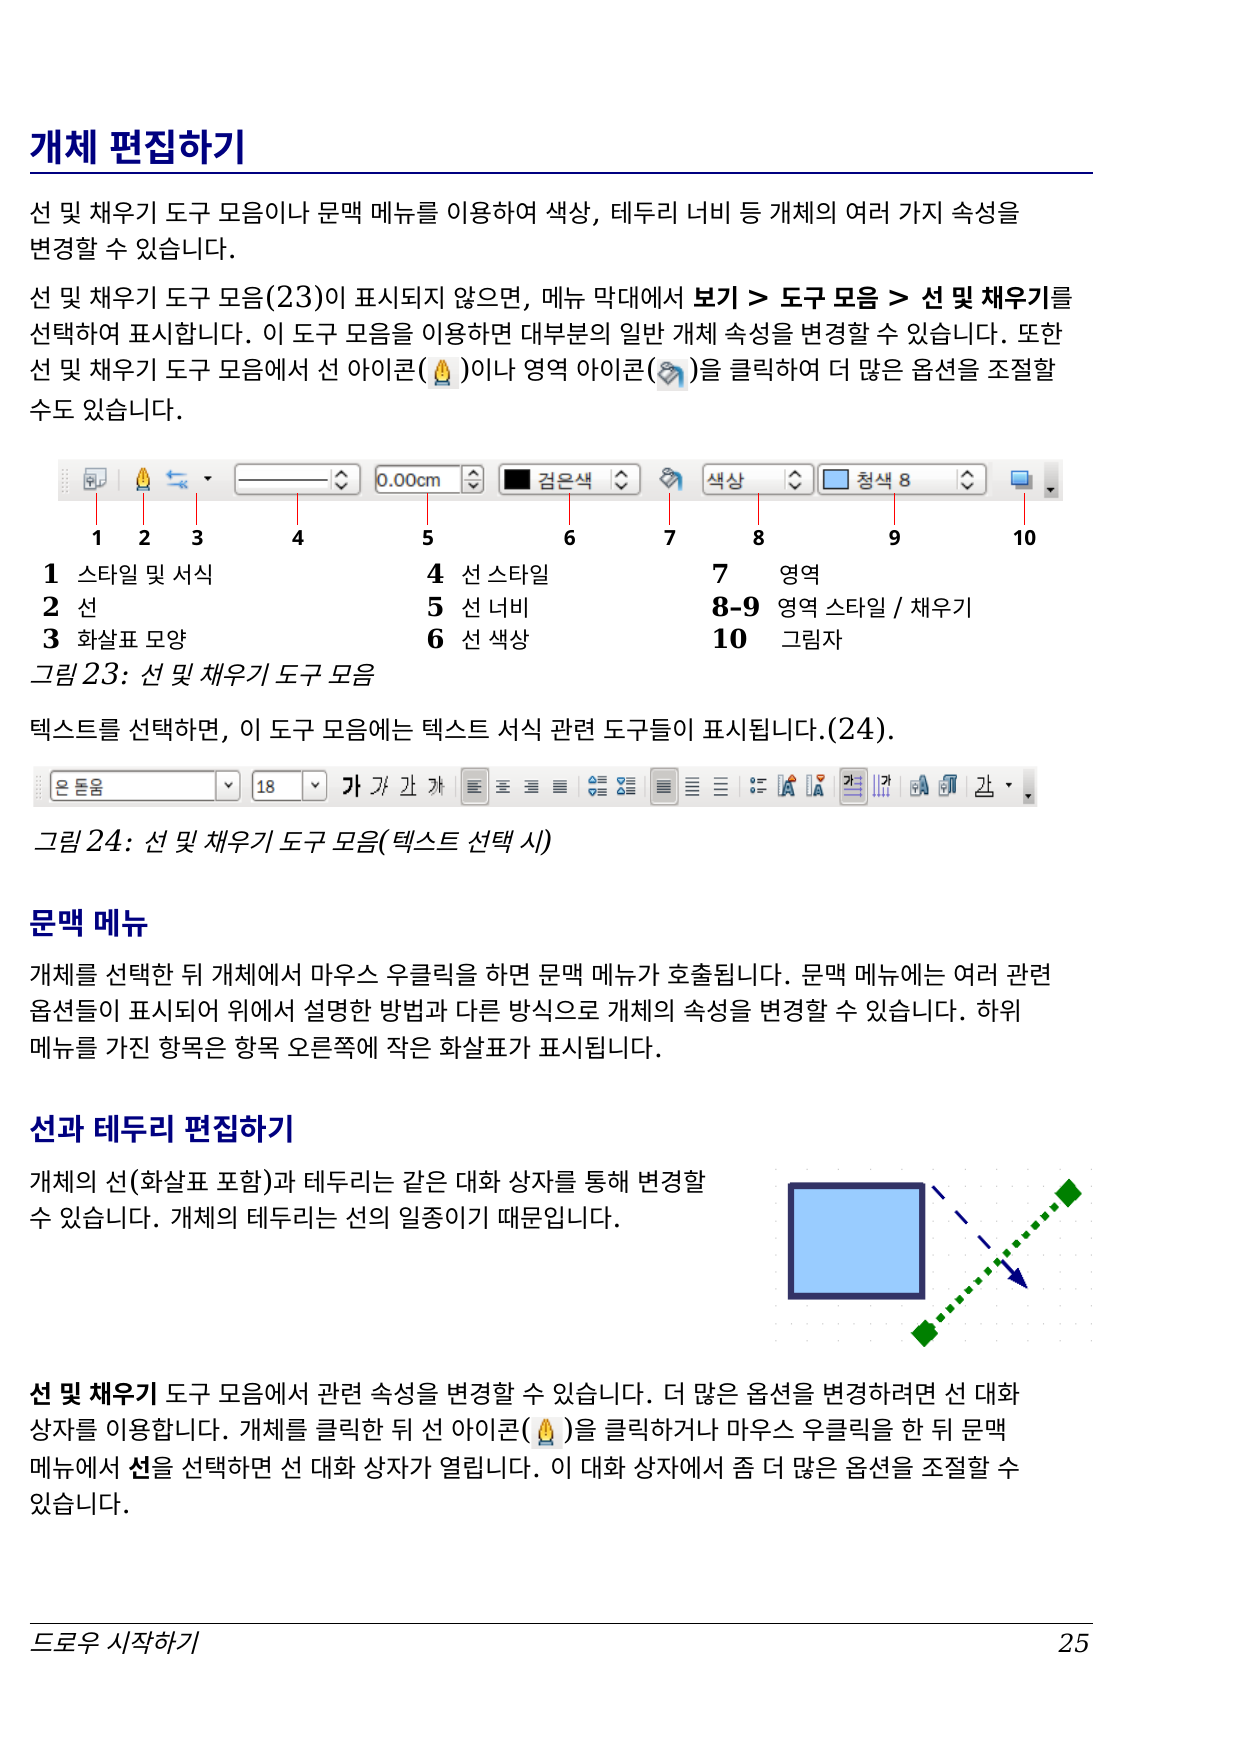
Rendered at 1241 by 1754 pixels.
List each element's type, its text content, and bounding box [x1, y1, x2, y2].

text 선 및 채우기 도구 모음(그림 23)이 표시되지 않으면, 메뉴 막대에서 보기 > 도구 모음 > 선 및 채우기를 선택하여 표시합니다. 이 도구 모음을 이용하면 대부분의 일반 개체 속성을 변경할 수 있습니다. 또한 선 및 채우기 도구 모음에서 선 아이콘()이나 영역 아이콘()을 클릭하여 더 많은 옵션을 조절할 수도 있습니다. [29, 278, 1093, 427]
table_header [29, 458, 1092, 558]
picture [427, 357, 460, 389]
subtitle 개체 편집하기 [29, 118, 1093, 174]
table_cell 7 영역 8–9 영역 스타일 / 채우기 10 그림자 [699, 558, 1092, 655]
table_header 개체의 선(화살표 포함)과 테두리는 같은 대화 상자를 통해 변경할 수 있습니다. 개체의 테두리는 선의 일종이기 때문입니다. [30, 1162, 722, 1355]
text 선 및 채우기 도구 모음에서 관련 속성을 변경할 수 있습니다. 더 많은 옵션을 변경하려면 선 대화 상자를 이용합니다. 개체를 클릭한 뒤 선 아이콘()을 클릭하거나 마우스 우클릭을 한 뒤 문맥 메뉴에서 선을 선택하면 선 대화 상자가 열립니다. 이 대화 상자에서 좀 더 많은 옵션을 조절할 수 있습니다. [29, 1374, 1093, 1521]
text 개체를 선택한 뒤 개체에서 마우스 우클릭을 하면 문맥 메뉴가 호출됩니다. 문맥 메뉴에는 여러 관련 옵션들이 표시되어 위에서 설명한 방법과 다른 방식으로 개체의 속성을 변경할 수 있습니다. 하위 메뉴를 가진 항목은 항목 오른쪽에 작은 화살표가 표시됩니다. [29, 956, 1093, 1064]
text 선 및 채우기 도구 모음이나 문맥 메뉴를 이용하여 색상, 테두리 너비 등 개체의 여러 가지 속성을 변경할 수 있습니다. [29, 193, 1093, 266]
picture [531, 1417, 563, 1449]
table_header [28, 759, 1092, 816]
subtitle 선과 테두리 편집하기 [29, 1106, 1093, 1149]
picture [767, 1162, 1093, 1356]
picture [656, 359, 689, 391]
picture [58, 458, 1063, 501]
table_cell 1 스타일 및 서식 2 선 3 화살표 모양 [29, 558, 413, 655]
picture [33, 765, 1038, 807]
subtitle 문맥 메뉴 [29, 900, 1093, 943]
table_cell 그림 24: 선 및 채우기 도구 모음(텍스트 선택 시) [28, 816, 1092, 871]
table_cell 그림 23: 선 및 채우기 도구 모음 [29, 655, 1092, 698]
table_header [723, 1162, 767, 1355]
text 텍스트를 선택하면, 이 도구 모음에는 텍스트 서식 관련 도구들이 표시됩니다.(그림 24). [29, 711, 1093, 747]
table_cell 4 선 스타일 5 선 너비 6 선 색상 [414, 558, 698, 655]
